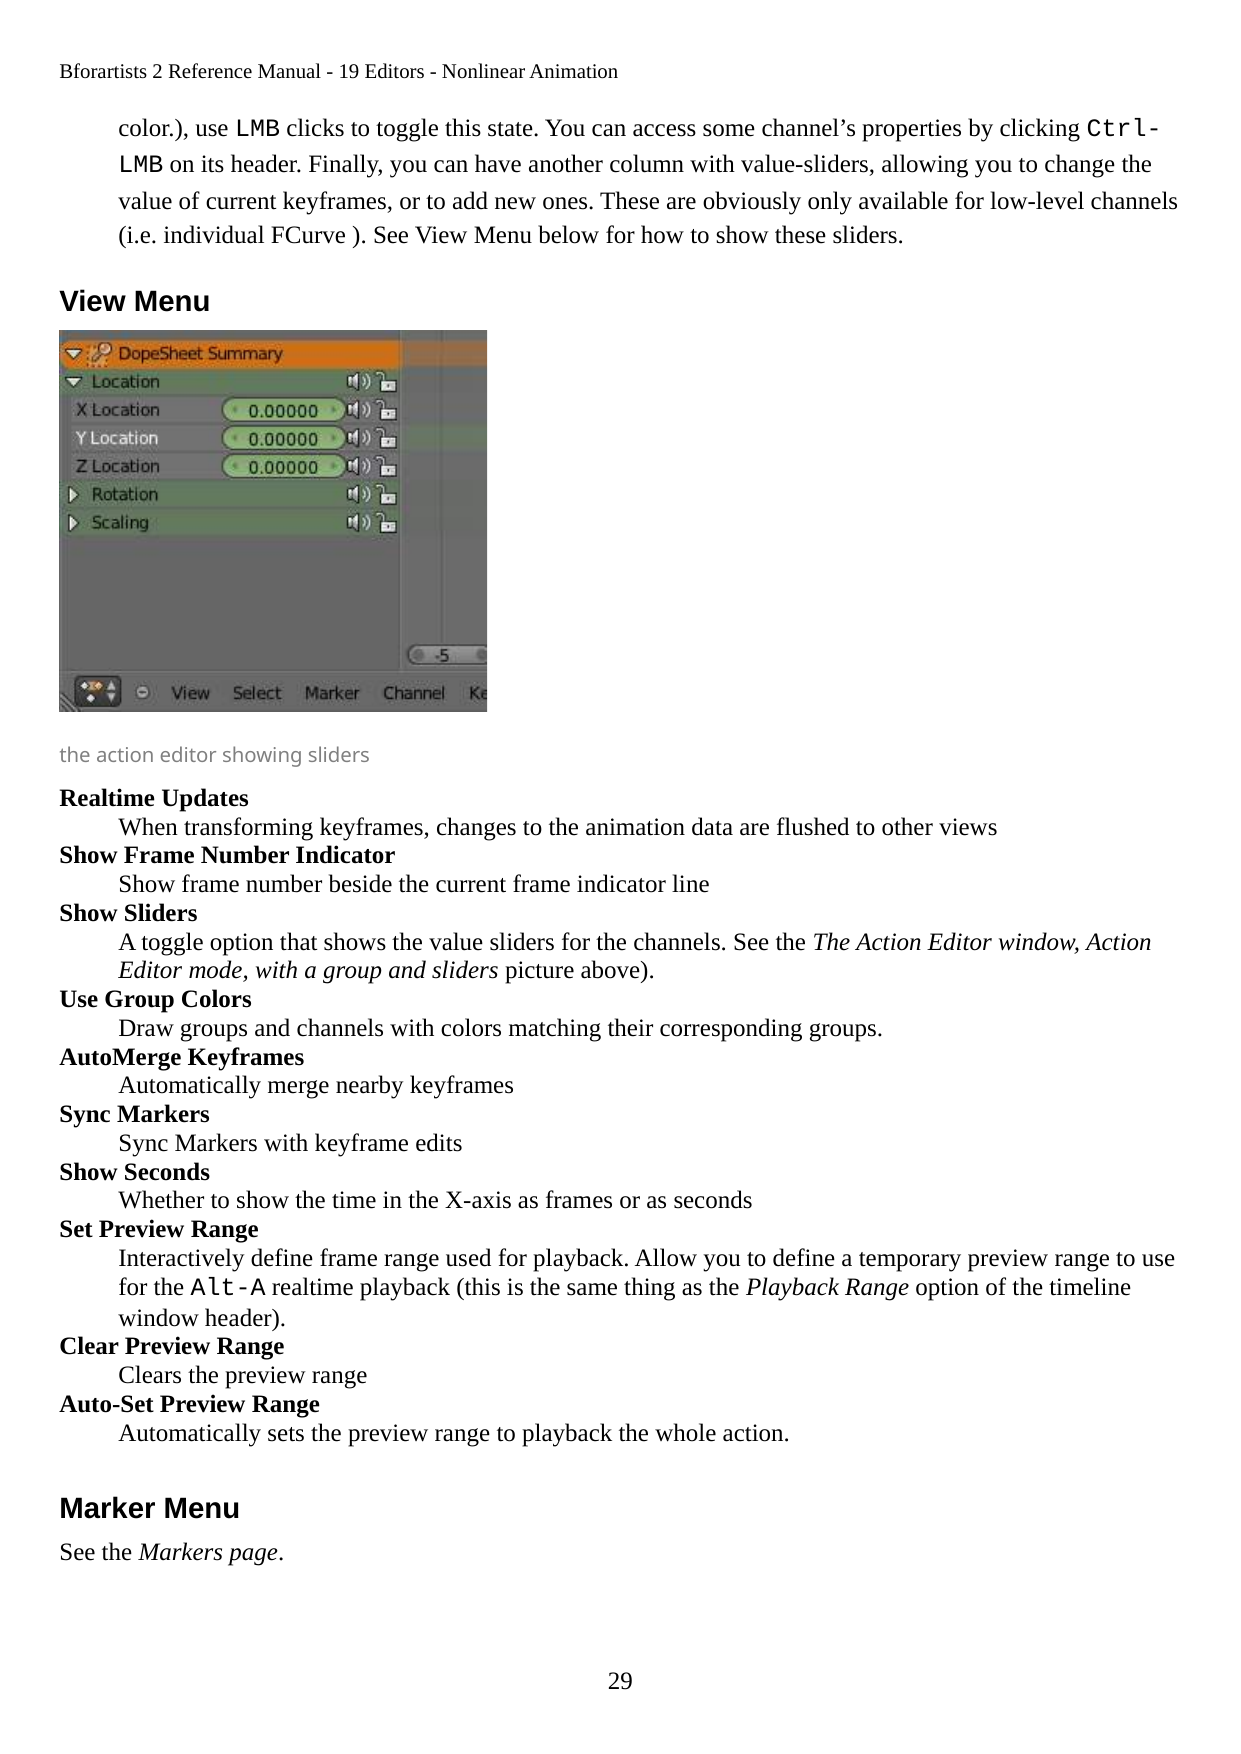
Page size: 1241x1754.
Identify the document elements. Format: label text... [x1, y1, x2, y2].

text color.), use LMB clicks to toggle this state. You can access some channel’s properties by clicking Ctrl-LMB on its header. Finally, you can have another column with value-sliders, allowing you to change the value of current keyframes, or to add new ones. These are obviously only available for low-level channels (i.e. individual FCurve ). See View Menu below for how to show these sliders. [118, 113, 1181, 249]
list A toggle option that shows the value sliders for the channels. See the The Action Editor window, Action Editor mode, with a group and sliders picture above). [118, 927, 1181, 984]
list Interactively define frame range used for playback. Allow you to define a temporary preview range to use for the Alt-A realtime playback (this is the same thing as the Playback Range option of the timeline window header). [118, 1243, 1181, 1331]
subtitle Marker Menu [59, 1491, 1181, 1524]
subtitle Set Preview Range [59, 1214, 1181, 1243]
subtitle Show Seconds [59, 1157, 1181, 1186]
subtitle Realtime Updates [59, 783, 1181, 812]
list Automatically merge nearby keyframes [118, 1071, 1181, 1099]
list Draw groups and channels with colors matching their corresponding groups. [118, 1013, 1181, 1042]
subtitle View Menu [59, 284, 1181, 318]
subtitle Show Frame Number Indicator [59, 841, 1181, 869]
list Whether to show the time in the X-axis as frames or as seconds [118, 1186, 1181, 1214]
subtitle Show Sliders [59, 898, 1181, 927]
picture [59, 330, 488, 712]
subtitle Use Group Colors [59, 984, 1181, 1013]
subtitle Auto-Set Preview Range [59, 1389, 1181, 1418]
list Sync Markers with keyframe edits [118, 1128, 1181, 1157]
text See the Markers page. [59, 1537, 1181, 1566]
text the action editor showing sliders [59, 737, 1181, 768]
list Show frame number beside the current frame indicator line [118, 869, 1181, 898]
list Clears the preview range [118, 1360, 1181, 1389]
subtitle Sync Markers [59, 1099, 1181, 1128]
list When transforming keyframes, changes to the animation data are flushed to other views [118, 812, 1181, 841]
subtitle Clear Preview Range [59, 1331, 1181, 1360]
list Automatically sets the preview range to playback the whole action. [118, 1418, 1181, 1446]
subtitle AutoMerge Keyframes [59, 1042, 1181, 1071]
